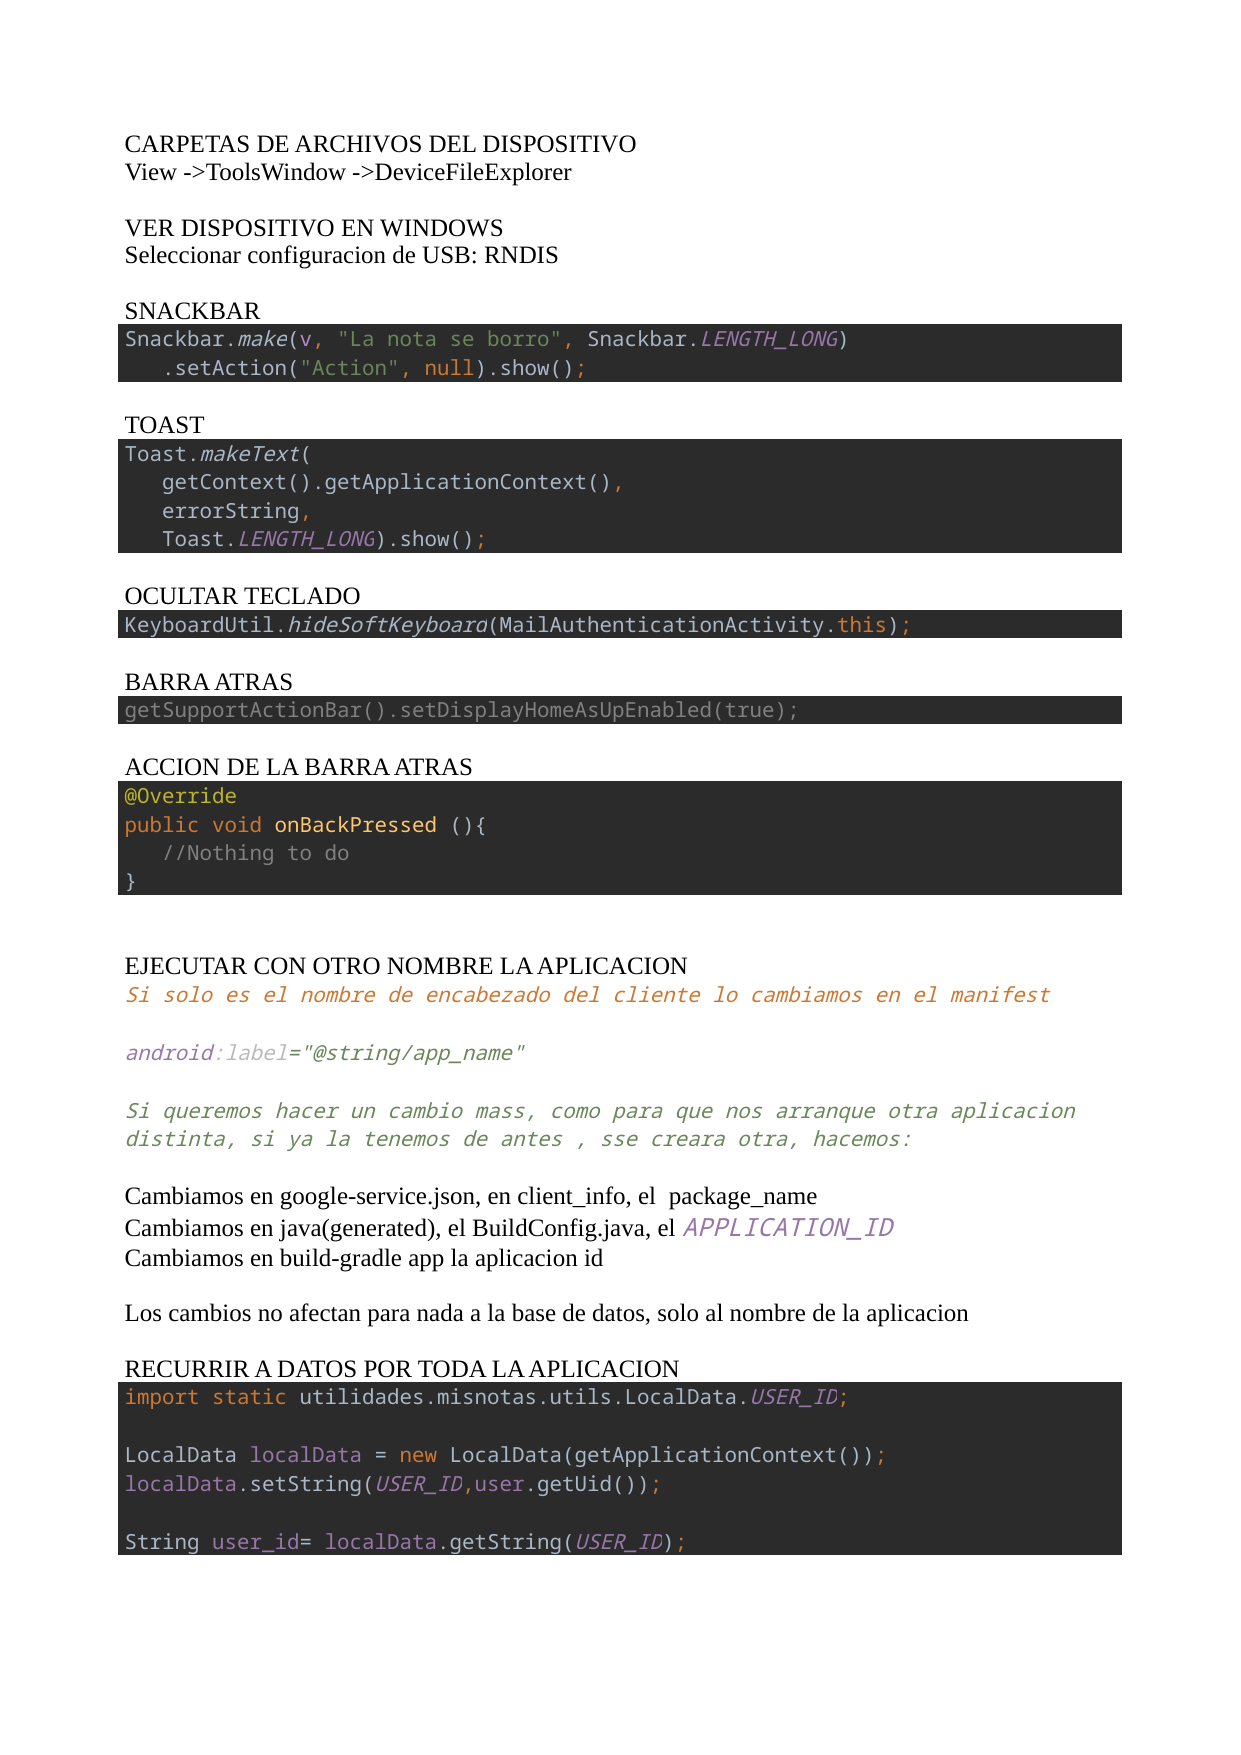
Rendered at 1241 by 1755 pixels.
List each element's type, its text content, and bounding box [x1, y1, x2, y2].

text TOAST [118, 405, 1122, 439]
text Los cambios no afectan para nada a la base de datos, solo al nombre de la aplicacion [118, 1299, 1122, 1327]
text OCULTAR TECLADO [118, 576, 1122, 610]
text Cambiamos en google-service.json, en client_info, el package_name [118, 1176, 1122, 1210]
text .setAction("Action", null).show(); [118, 353, 1122, 382]
text localData.setString(USER_ID,user.getUid()); [118, 1469, 1122, 1497]
text Toast.makeText( [118, 439, 1122, 467]
text android:label="@string/app_name" [118, 1032, 1122, 1066]
text Toast.LENGTH_LONG).show(); [118, 524, 1122, 553]
text BARRA ATRAS [118, 662, 1122, 696]
text Snackbar.make(v, "La nota se borro", Snackbar.LENGTH_LONG) [118, 324, 1122, 353]
text //Nothing to do [118, 838, 1122, 867]
text @Override [118, 781, 1122, 810]
text SNACKBAR [118, 297, 1122, 324]
text String user_id= localData.getString(USER_ID); [118, 1521, 1122, 1555]
text getContext().getApplicationContext(), [118, 467, 1122, 496]
text View ->ToolsWindow ->DeviceFileExplorer [118, 158, 1122, 186]
text getSupportActionBar().setDisplayHomeAsUpEnabled(true); [118, 696, 1122, 724]
text Cambiamos en build-gradle app la aplicacion id [118, 1244, 1122, 1272]
text Cambiamos en java(generated), el BuildConfig.java, el APPLICATION_ID [118, 1210, 1122, 1244]
text } [118, 867, 1122, 895]
text ACCION DE LA BARRA ATRAS [118, 747, 1122, 781]
text EJECUTAR CON OTRO NOMBRE LA APLICACION [118, 952, 1122, 980]
text KeyboardUtil.hideSoftKeyboard(MailAuthenticationActivity.this); [118, 610, 1122, 638]
text public void onBackPressed (){ [118, 810, 1122, 838]
text CARPETAS DE ARCHIVOS DEL DISPOSITIVO [118, 124, 1122, 158]
text LocalData localData = new LocalData(getApplicationContext()); [118, 1434, 1122, 1469]
text Si queremos hacer un cambio mass, como para que nos arranque otra aplicacion distinta, si ya la tenemos de antes , sse creara otra, hacemos: [118, 1089, 1122, 1153]
text import static utilidades.misnotas.utils.LocalData.USER_ID; [118, 1382, 1122, 1411]
text Si solo es el nombre de encabezado del cliente lo cambiamos en el manifest [118, 980, 1122, 1008]
text Seleccionar configuracion de USB: RNDIS [118, 241, 1122, 269]
text VER DISPOSITIVO EN WINDOWS [118, 214, 1122, 241]
text RECURRIR A DATOS POR TODA LA APLICACION [118, 1355, 1122, 1382]
text errorString, [118, 496, 1122, 524]
